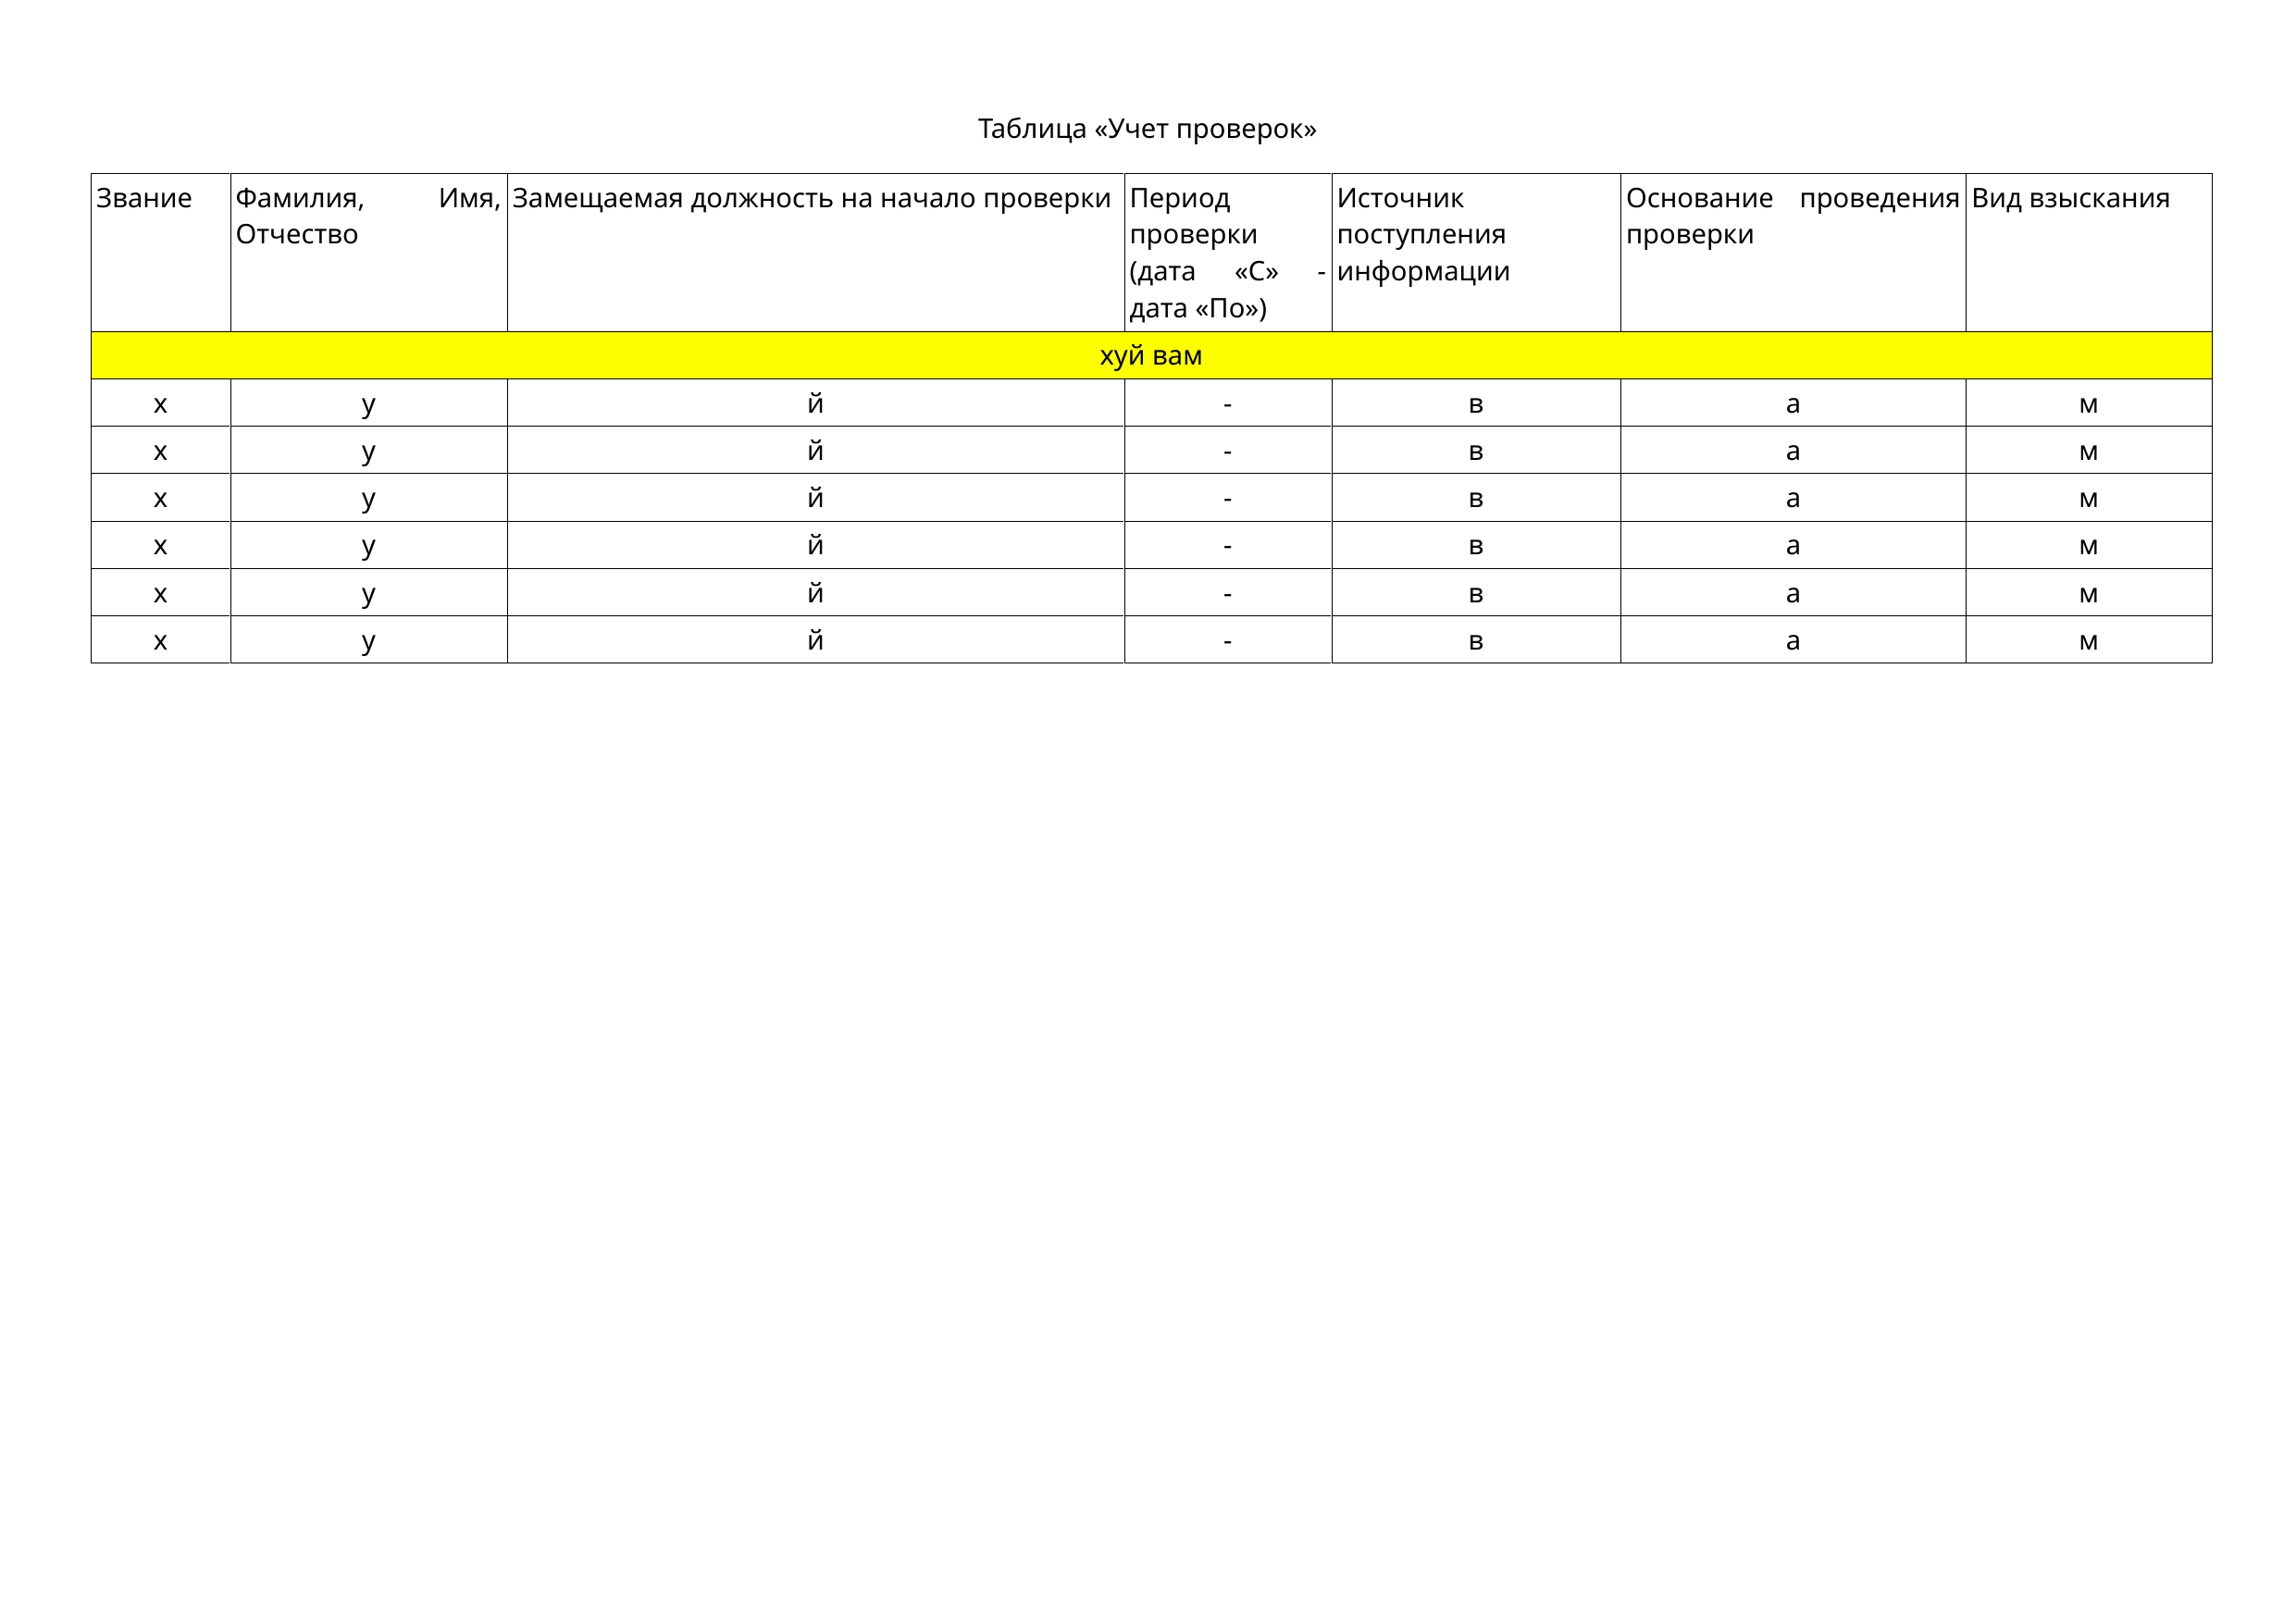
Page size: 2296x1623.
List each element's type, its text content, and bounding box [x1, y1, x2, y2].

table_cell у [231, 474, 507, 521]
table_cell х [92, 379, 230, 426]
table_header Вид взыскания [1967, 174, 2212, 331]
table_cell х [92, 522, 230, 568]
table_cell у [231, 522, 507, 568]
table_cell хуй вам [92, 332, 2212, 378]
table_cell а [1621, 474, 1966, 521]
table_cell в [1333, 522, 1620, 568]
table_cell м [1967, 474, 2212, 521]
table_cell в [1333, 379, 1620, 426]
table_cell а [1621, 379, 1966, 426]
table_cell - [1125, 616, 1331, 663]
table_cell м [1967, 616, 2212, 663]
table_cell й [508, 569, 1123, 615]
table_header Фамилия, Имя, Отчество [231, 174, 507, 331]
table_cell - [1125, 569, 1331, 615]
text Таблица «Учет проверок» [109, 109, 2186, 146]
table_cell у [231, 427, 507, 473]
table_cell м [1967, 569, 2212, 615]
table_cell у [231, 379, 507, 426]
table_cell а [1621, 616, 1966, 663]
table_cell м [1967, 522, 2212, 568]
table_cell й [508, 616, 1123, 663]
table_cell у [231, 616, 507, 663]
table_header Замещаемая должность на начало проверки [508, 174, 1123, 331]
table_cell - [1125, 522, 1331, 568]
table_cell в [1333, 616, 1620, 663]
table_cell а [1621, 427, 1966, 473]
table_cell м [1967, 427, 2212, 473]
table_header Звание [92, 174, 230, 331]
table_cell й [508, 379, 1123, 426]
table_cell й [508, 522, 1123, 568]
table_cell а [1621, 522, 1966, 568]
table_cell х [92, 474, 230, 521]
table_cell а [1621, 569, 1966, 615]
table_cell х [92, 616, 230, 663]
table_header Основание проведения проверки [1621, 174, 1966, 331]
table_cell й [508, 427, 1123, 473]
table_cell й [508, 474, 1123, 521]
table_cell в [1333, 427, 1620, 473]
table_cell в [1333, 474, 1620, 521]
table_cell в [1333, 569, 1620, 615]
table_cell х [92, 427, 230, 473]
table_cell - [1125, 474, 1331, 521]
table_cell х [92, 569, 230, 615]
table_cell у [231, 569, 507, 615]
table_header Источник поступления информации [1333, 174, 1620, 331]
table_header Период проверки (дата «С» - дата «По») [1125, 174, 1331, 331]
table_cell м [1967, 379, 2212, 426]
table_cell - [1125, 427, 1331, 473]
table_cell - [1125, 379, 1331, 426]
